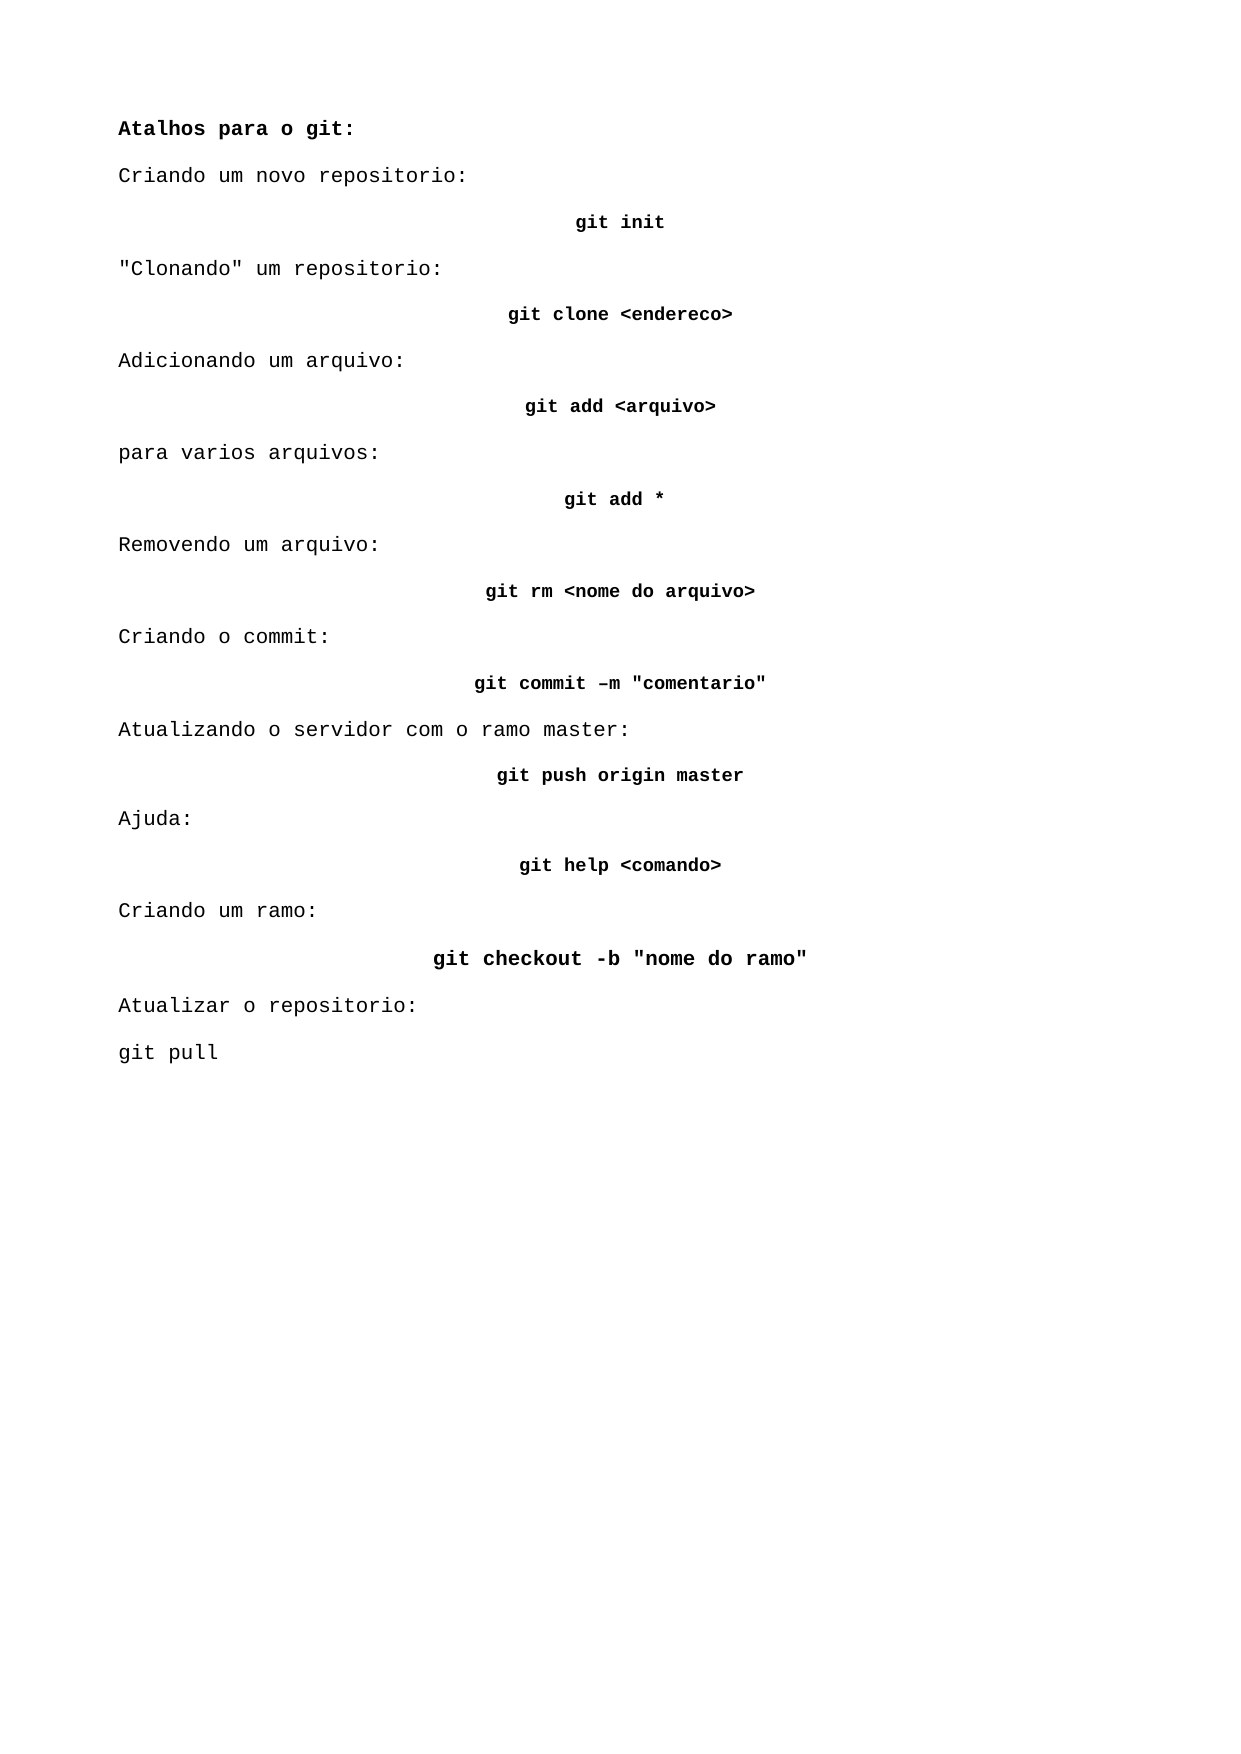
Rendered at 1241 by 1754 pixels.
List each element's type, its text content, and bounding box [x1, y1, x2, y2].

text Criando um ramo: [118, 901, 1122, 924]
text Criando o commit: [118, 626, 1122, 650]
text git push origin master [118, 766, 1122, 787]
text git help <comando> [118, 856, 1122, 877]
text Atualizar o repositorio: [118, 995, 1122, 1019]
text git checkout -b "nome do ramo" [118, 948, 1122, 971]
text "Clonando" um repositorio: [118, 258, 1122, 281]
text Atalhos para o git: [118, 118, 1122, 142]
text para varios arquivos: [118, 442, 1122, 466]
text Atualizando o servidor com o ramo master: [118, 718, 1122, 742]
text git add <arquivo> [118, 397, 1122, 418]
text git clone <endereco> [118, 305, 1122, 326]
text Criando um novo repositorio: [118, 165, 1122, 189]
text git rm <nome do arquivo> [118, 581, 1122, 603]
text git add * [118, 489, 1122, 511]
text Adicionando um arquivo: [118, 350, 1122, 373]
text Ajuda: [118, 808, 1122, 832]
text git init [118, 213, 1122, 234]
text git commit –m "comentario" [118, 674, 1122, 695]
text git pull [118, 1042, 1122, 1066]
text Removendo um arquivo: [118, 534, 1122, 558]
